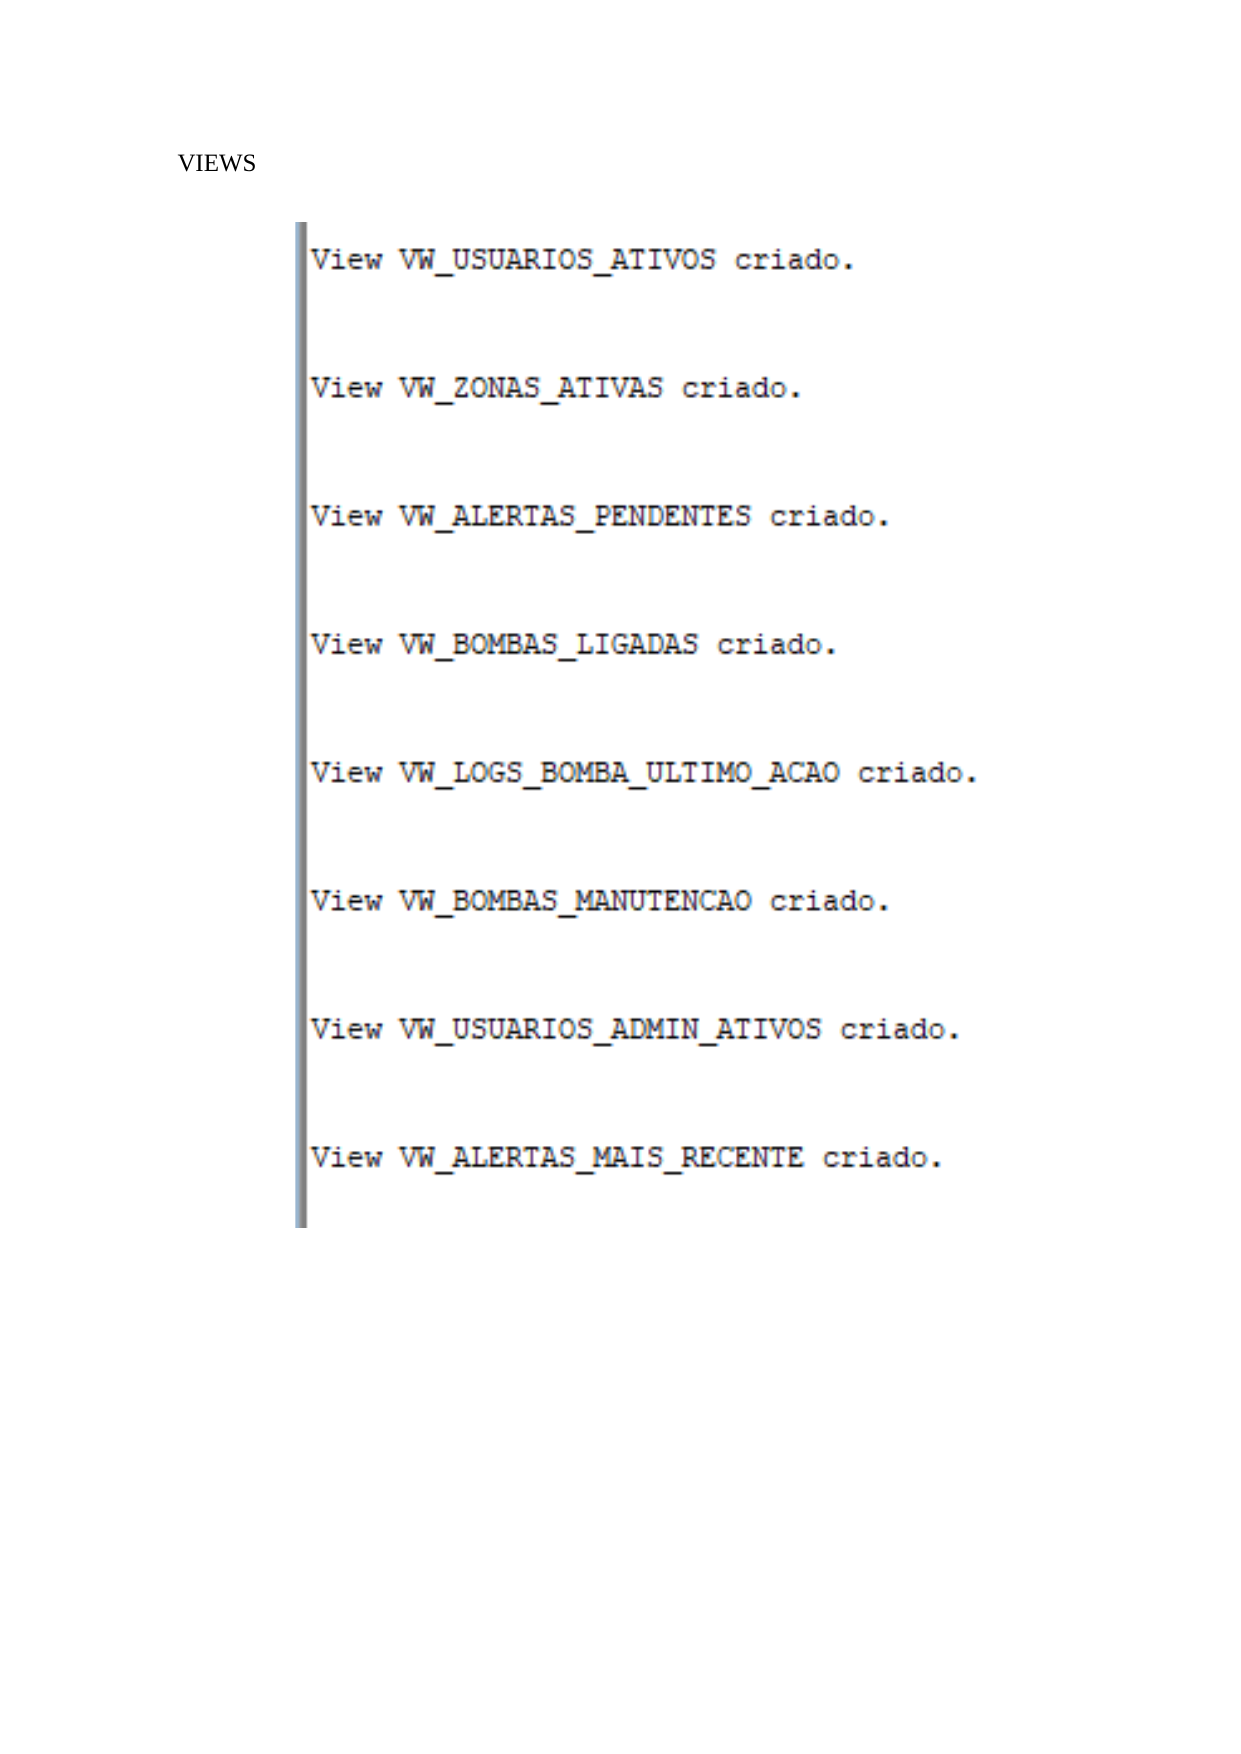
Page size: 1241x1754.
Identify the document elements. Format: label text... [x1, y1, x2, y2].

text VIEWS [177, 148, 1122, 177]
